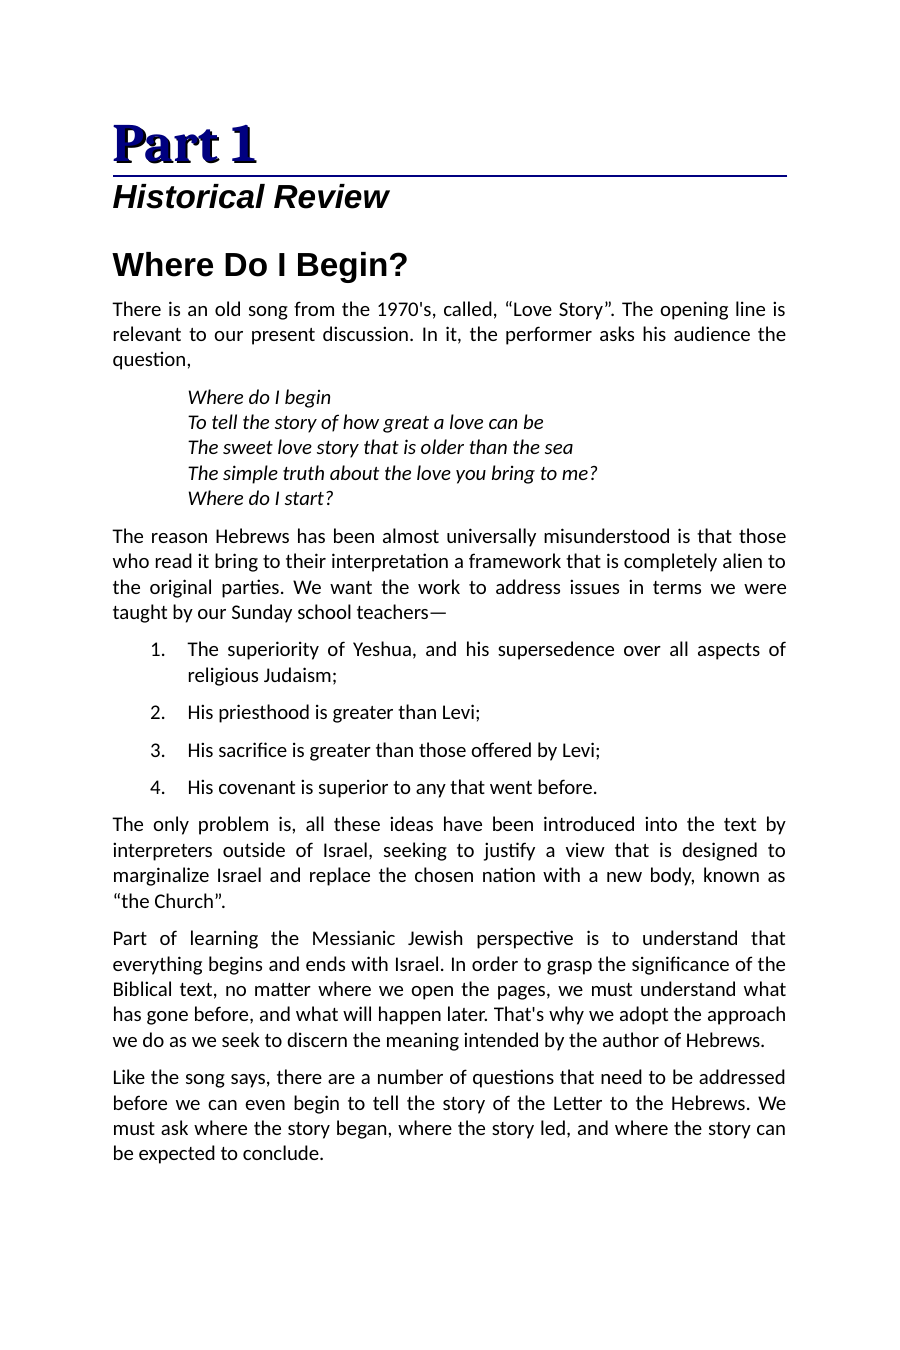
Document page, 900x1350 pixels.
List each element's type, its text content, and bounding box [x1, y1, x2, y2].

text There is an old song from the 1970's, called, “Love Story”. The opening line is relevant to our present discussion. In it, the performer asks his audience the question, [112, 296, 787, 372]
list His priesthood is greater than Levi; [150, 699, 787, 725]
text Where do I begin To tell the story of how great a love can be The sweet love story that is older than the sea The simple truth about the love you bring to me? Where do I start? [187, 384, 787, 511]
text The reason Hebrews has been almost universally misunderstood is that those who read it bring to their interpretation a framework that is completely alien to the original parties. We want the work to address issues in terms we were taught by our Sunday school teachers— [112, 523, 787, 625]
title Part 1 [112, 112, 787, 177]
list His covenant is superior to any that went before. [150, 774, 787, 800]
subtitle Historical Review [112, 177, 787, 215]
subtitle Where Do I Begin? [112, 245, 787, 284]
list His sacrifice is greater than those offered by Levi; [150, 737, 787, 762]
text Part of learning the Messianic Jewish perspective is to understand that everything begins and ends with Israel. In order to grasp the significance of the Biblical text, no matter where we open the pages, we must understand what has gone before, and what will happen later. That's why we adopt the approach we do as we seek to discern the meaning intended by the author of Hebrews. [112, 925, 787, 1052]
text Like the song says, there are a number of questions that need to be addressed before we can even begin to tell the story of the Letter to the Hebrews. We must ask where the story began, where the story led, and where the story can be expected to conclude. [112, 1064, 787, 1166]
text The only problem is, all these ideas have been introduced into the text by interpreters outside of Israel, seeking to justify a view that is designed to marginalize Israel and replace the chosen nation with a new body, known as “the Church”. [112, 812, 787, 913]
list The superiority of Yeshua, and his supersedence over all aspects of religious Judaism; [150, 637, 787, 687]
